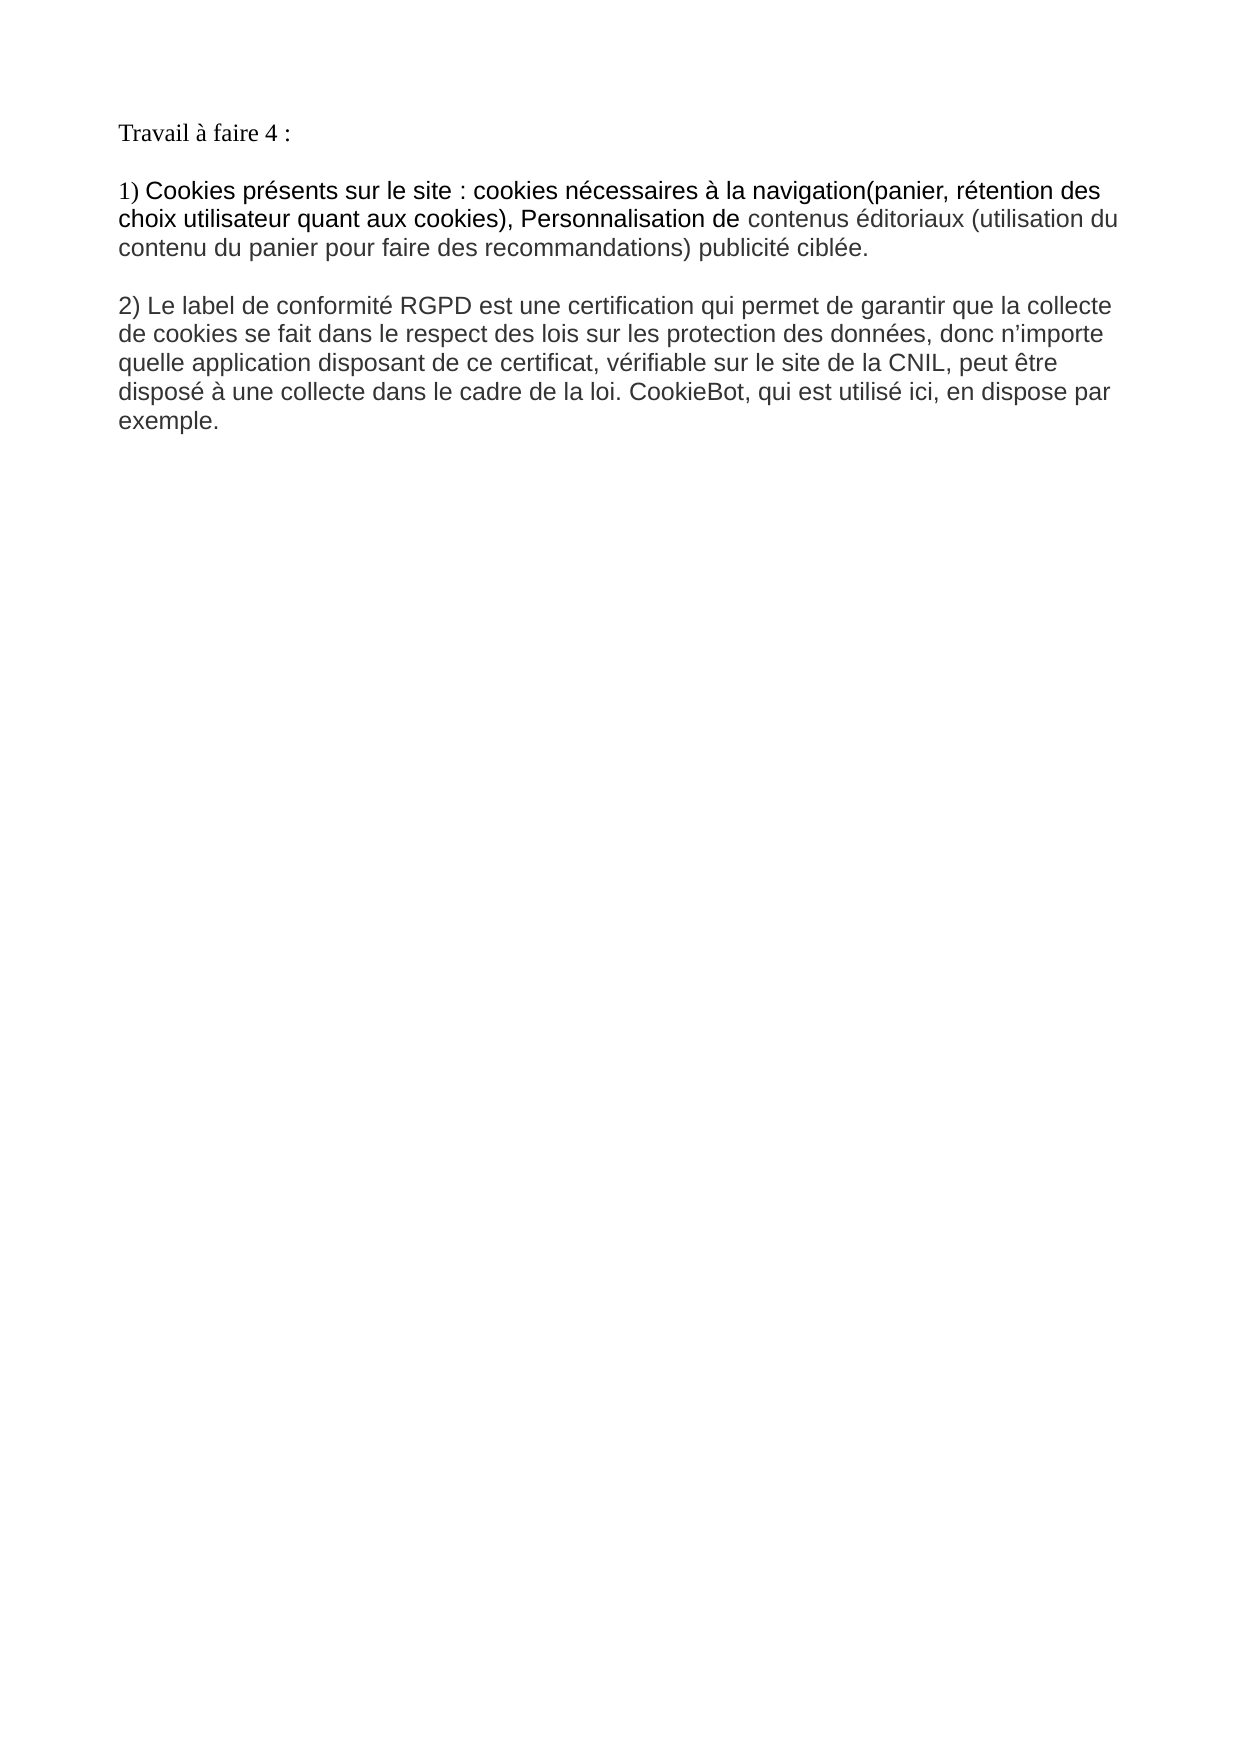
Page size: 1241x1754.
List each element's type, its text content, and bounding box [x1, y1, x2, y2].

text 2) Le label de conformité RGPD est une certification qui permet de garantir que la collecte de cookies se fait dans le respect des lois sur les protection des données, donc n’importe quelle application disposant de ce certificat, vérifiable sur le site de la CNIL, peut être disposé à une collecte dans le cadre de la loi. CookieBot, qui est utilisé ici, en dispose par exemple. [118, 291, 1122, 434]
text Travail à faire 4 : [118, 118, 1122, 147]
text 1) Cookies présents sur le site : cookies nécessaires à la navigation(panier, rétention des choix utilisateur quant aux cookies), Personnalisation de contenus éditoriaux (utilisation du contenu du panier pour faire des recommandations) publicité ciblée. [118, 176, 1122, 262]
